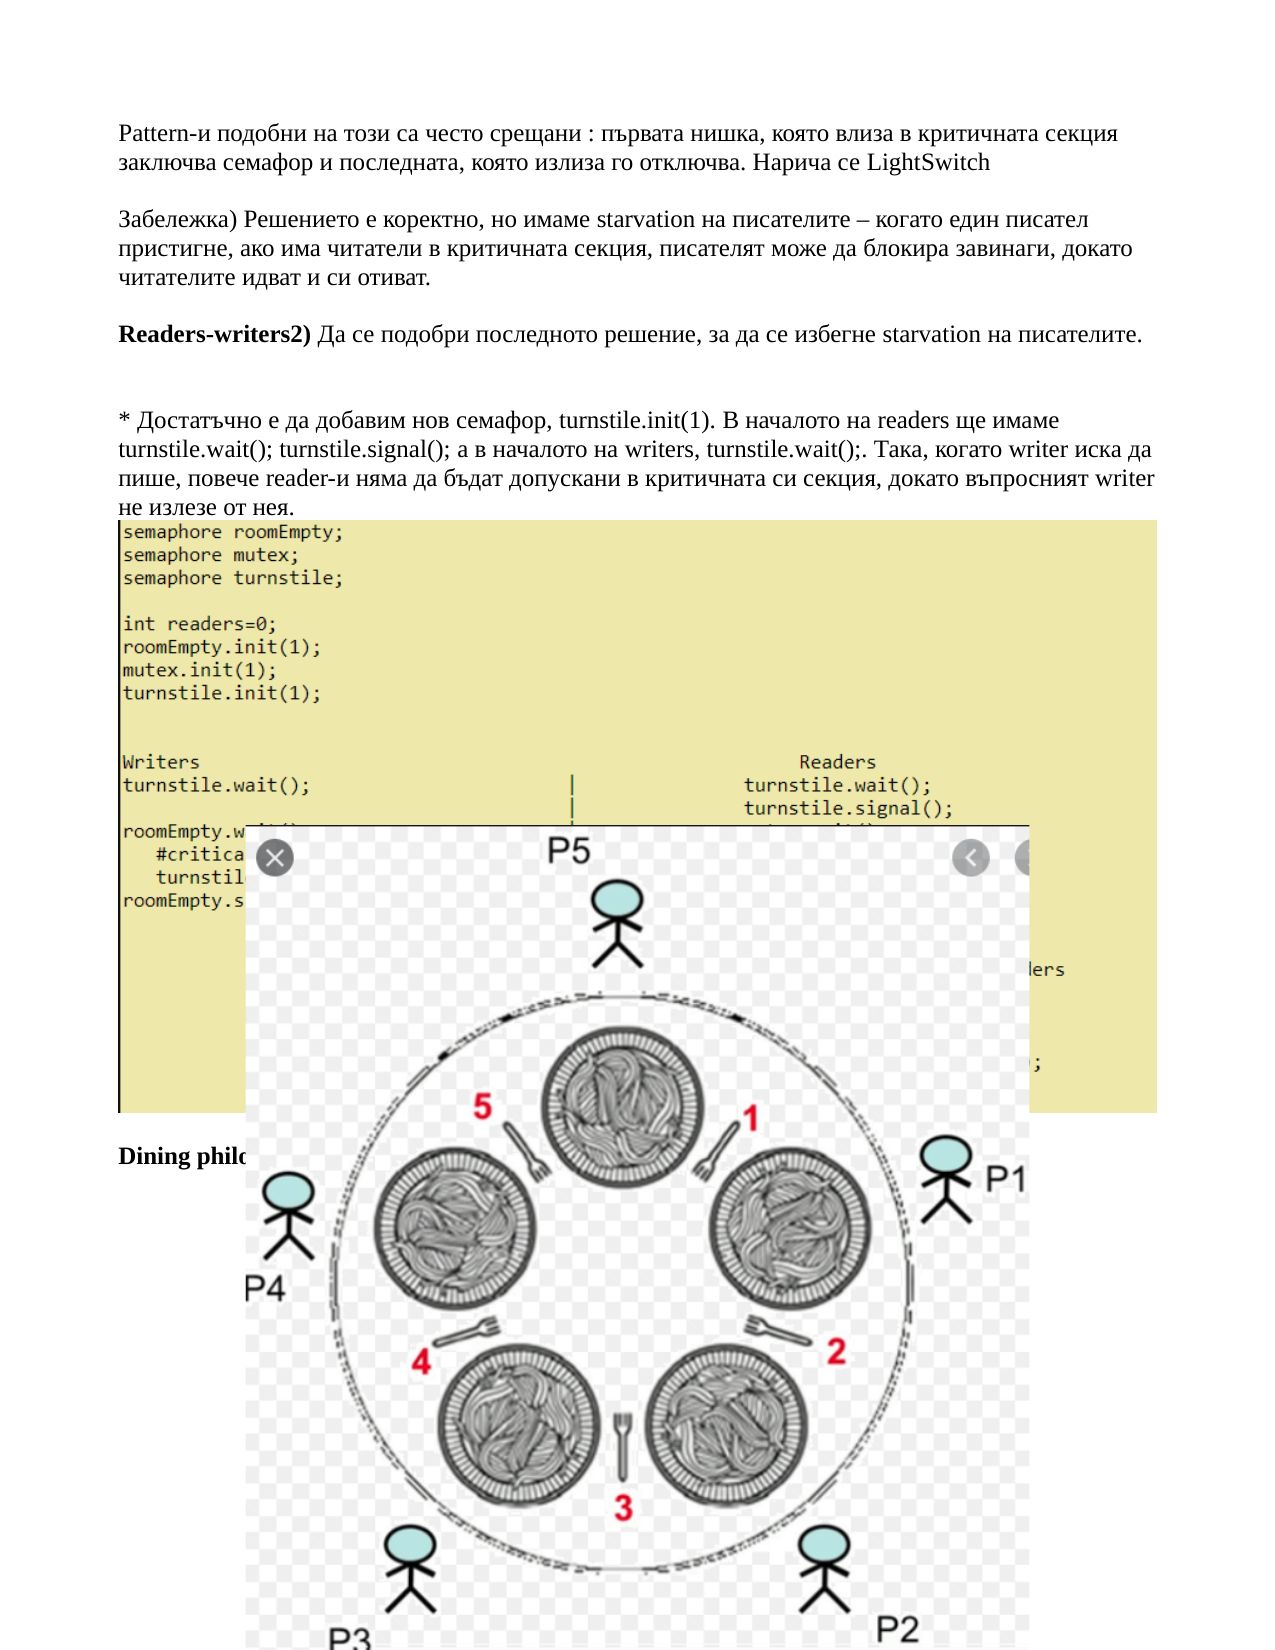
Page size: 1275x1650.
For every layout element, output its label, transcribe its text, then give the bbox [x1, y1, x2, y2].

text Pattern-и подобни на този са често срещани : първата нишка, която влиза в критичната секция заключва семафор и последната, която излиза го отключва. Нарича се LightSwitch [118, 118, 1157, 176]
text Забележка) Решението е коректно, но имаме starvation на писателите – когато един писател пристигне, ако има читатели в критичната секция, писателят може да блокира завинаги, докато читателите идват и си отиват. [118, 204, 1157, 291]
text Dining philosophers) [1030, 1141, 1157, 1170]
text Readers-writers2) Да се подобри последното решение, за да се избегне starvation на писателите. [118, 319, 1157, 348]
text * Достатъчно е да добавим нов семафор, turnstile.init(1). В началото на readers ще имаме turnstile.wait(); turnstile.signal(); а в началото на writers, turnstile.wait();. Така, когато writer иска да пише, повече reader-и няма да бъдат допускани в критичната си секция, докато въпросният writer не излезе от нея. [118, 406, 1157, 520]
text Dining philosophers) [118, 1141, 245, 1170]
